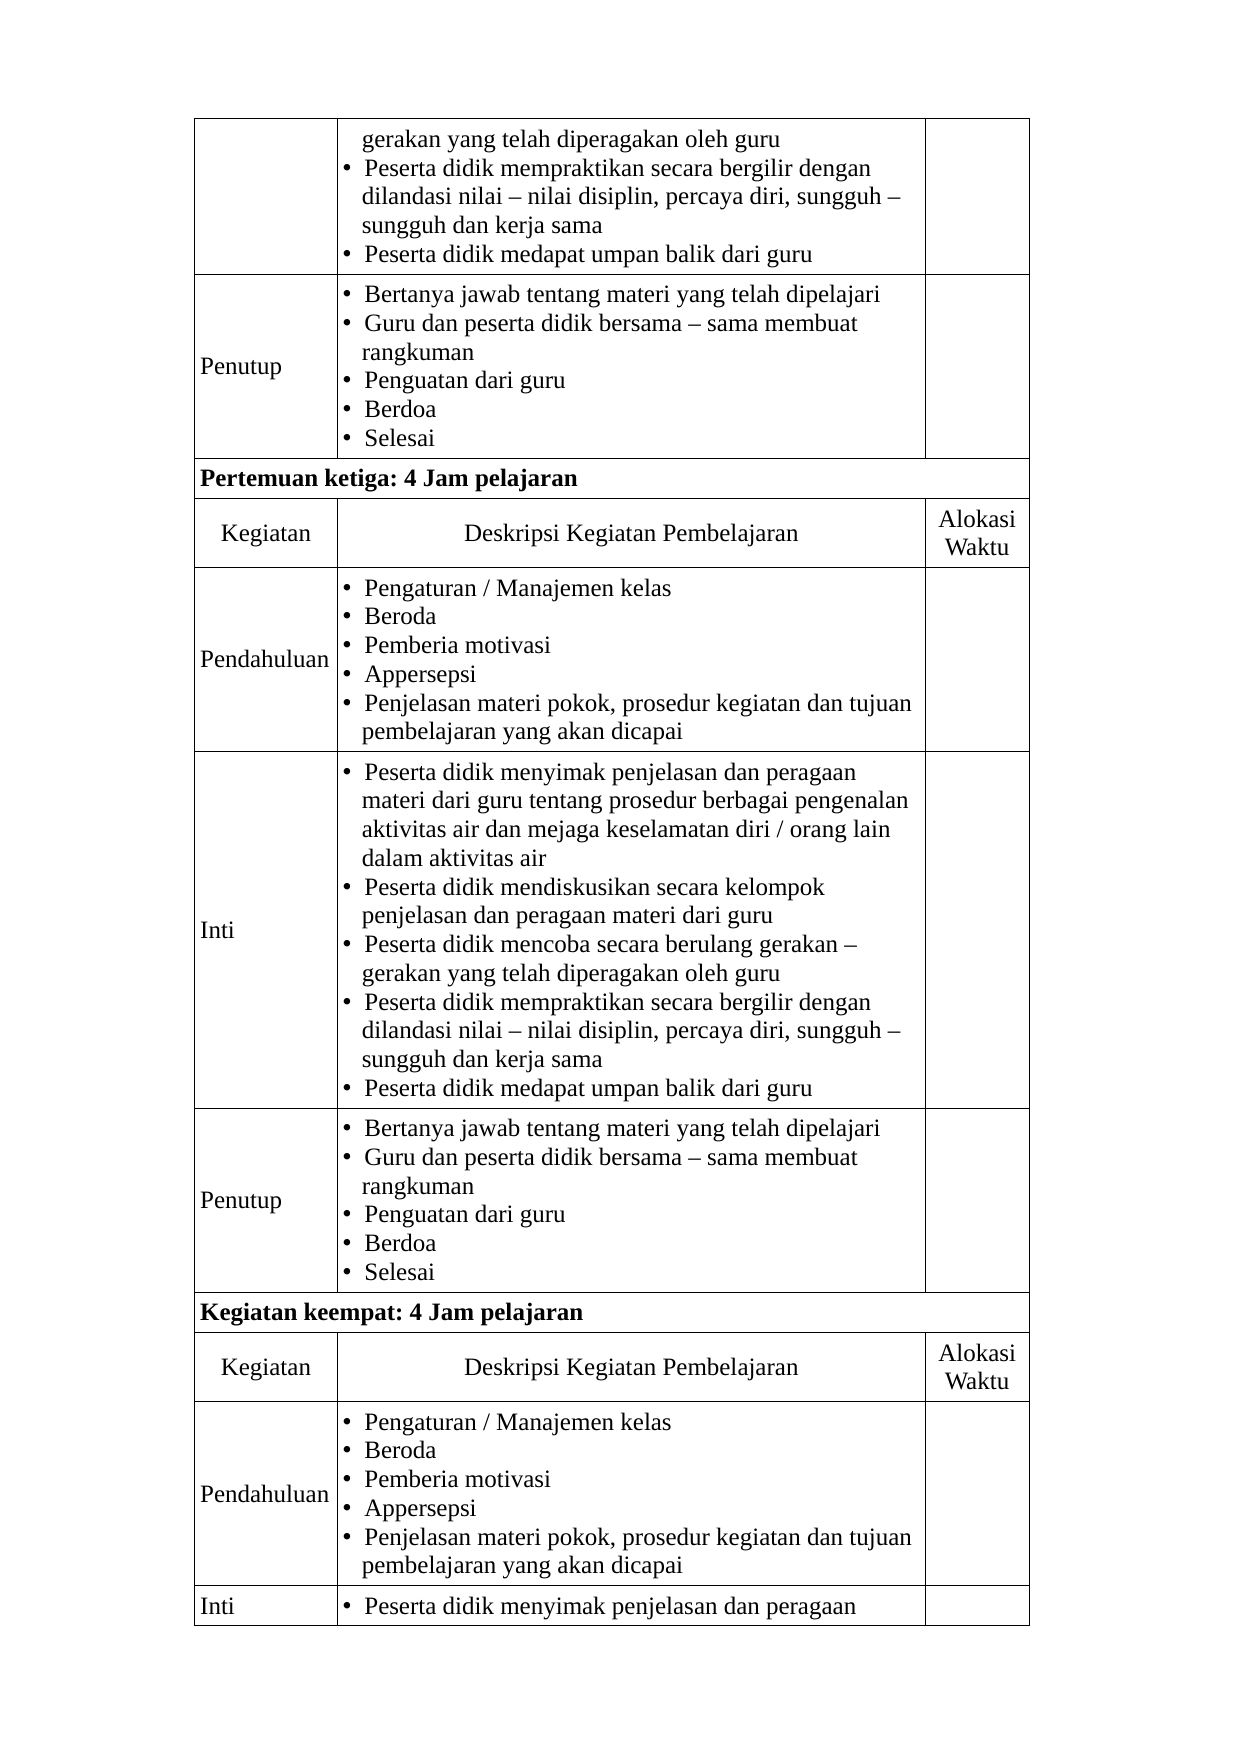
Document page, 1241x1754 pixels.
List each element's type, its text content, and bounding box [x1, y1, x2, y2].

table_cell [926, 1109, 1029, 1292]
table_cell Pengaturan / Manajemen kelas Beroda Pemberia motivasi Appersepsi Penjelasan materi pokok, prosedur kegiatan dan tujuan pembelajaran yang akan dicapai [338, 1402, 925, 1585]
table_cell [926, 119, 1029, 273]
table_cell Pendahuluan [195, 568, 337, 751]
table_cell Penutup [195, 1109, 337, 1292]
table_cell [926, 275, 1029, 457]
table_cell gerakan yang telah diperagakan oleh guru Peserta didik mempraktikan secara bergilir dengan dilandasi nilai – nilai disiplin, percaya diri, sungguh – sungguh dan kerja sama Peserta didik medapat umpan balik dari guru [338, 119, 925, 273]
table_cell [926, 568, 1029, 751]
table_cell Bertanya jawab tentang materi yang telah dipelajari Guru dan peserta didik bersama – sama membuat rangkuman Penguatan dari guru Berdoa Selesai [338, 1109, 925, 1292]
table_cell [926, 1402, 1029, 1585]
table_cell Kegiatan [195, 1333, 337, 1401]
table_cell Pertemuan ketiga: 4 Jam pelajaran [195, 459, 1029, 498]
table_cell Inti [195, 752, 337, 1107]
table_cell Kegiatan keempat: 4 Jam pelajaran [195, 1293, 1029, 1332]
table_cell Peserta didik menyimak penjelasan dan peragaan materi dari guru tentang prosedur berbagai pengenalan aktivitas air dan mejaga keselamatan diri / orang lain dalam aktivitas air Peserta didik mendiskusikan secara kelompok penjelasan dan peragaan materi dari guru Peserta didik mencoba secara berulang gerakan – gerakan yang telah diperagakan oleh guru Peserta didik mempraktikan secara bergilir dengan dilandasi nilai – nilai disiplin, percaya diri, sungguh – sungguh dan kerja sama Peserta didik medapat umpan balik dari guru [338, 752, 925, 1107]
table_cell Alokasi Waktu [926, 1333, 1029, 1401]
table_cell Inti [195, 1586, 337, 1625]
table_cell Peserta didik menyimak penjelasan dan peragaan [338, 1586, 925, 1625]
table_cell Bertanya jawab tentang materi yang telah dipelajari Guru dan peserta didik bersama – sama membuat rangkuman Penguatan dari guru Berdoa Selesai [338, 275, 925, 457]
table_cell Alokasi Waktu [926, 499, 1029, 567]
table_cell [926, 752, 1029, 1107]
table_cell Deskripsi Kegiatan Pembelajaran [338, 499, 925, 567]
table_cell Pendahuluan [195, 1402, 337, 1585]
table_cell Pengaturan / Manajemen kelas Beroda Pemberia motivasi Appersepsi Penjelasan materi pokok, prosedur kegiatan dan tujuan pembelajaran yang akan dicapai [338, 568, 925, 751]
table_cell [926, 1586, 1029, 1625]
table_cell Penutup [195, 275, 337, 457]
table_cell Deskripsi Kegiatan Pembelajaran [338, 1333, 925, 1401]
table_cell Kegiatan [195, 499, 337, 567]
table_cell [195, 119, 337, 273]
